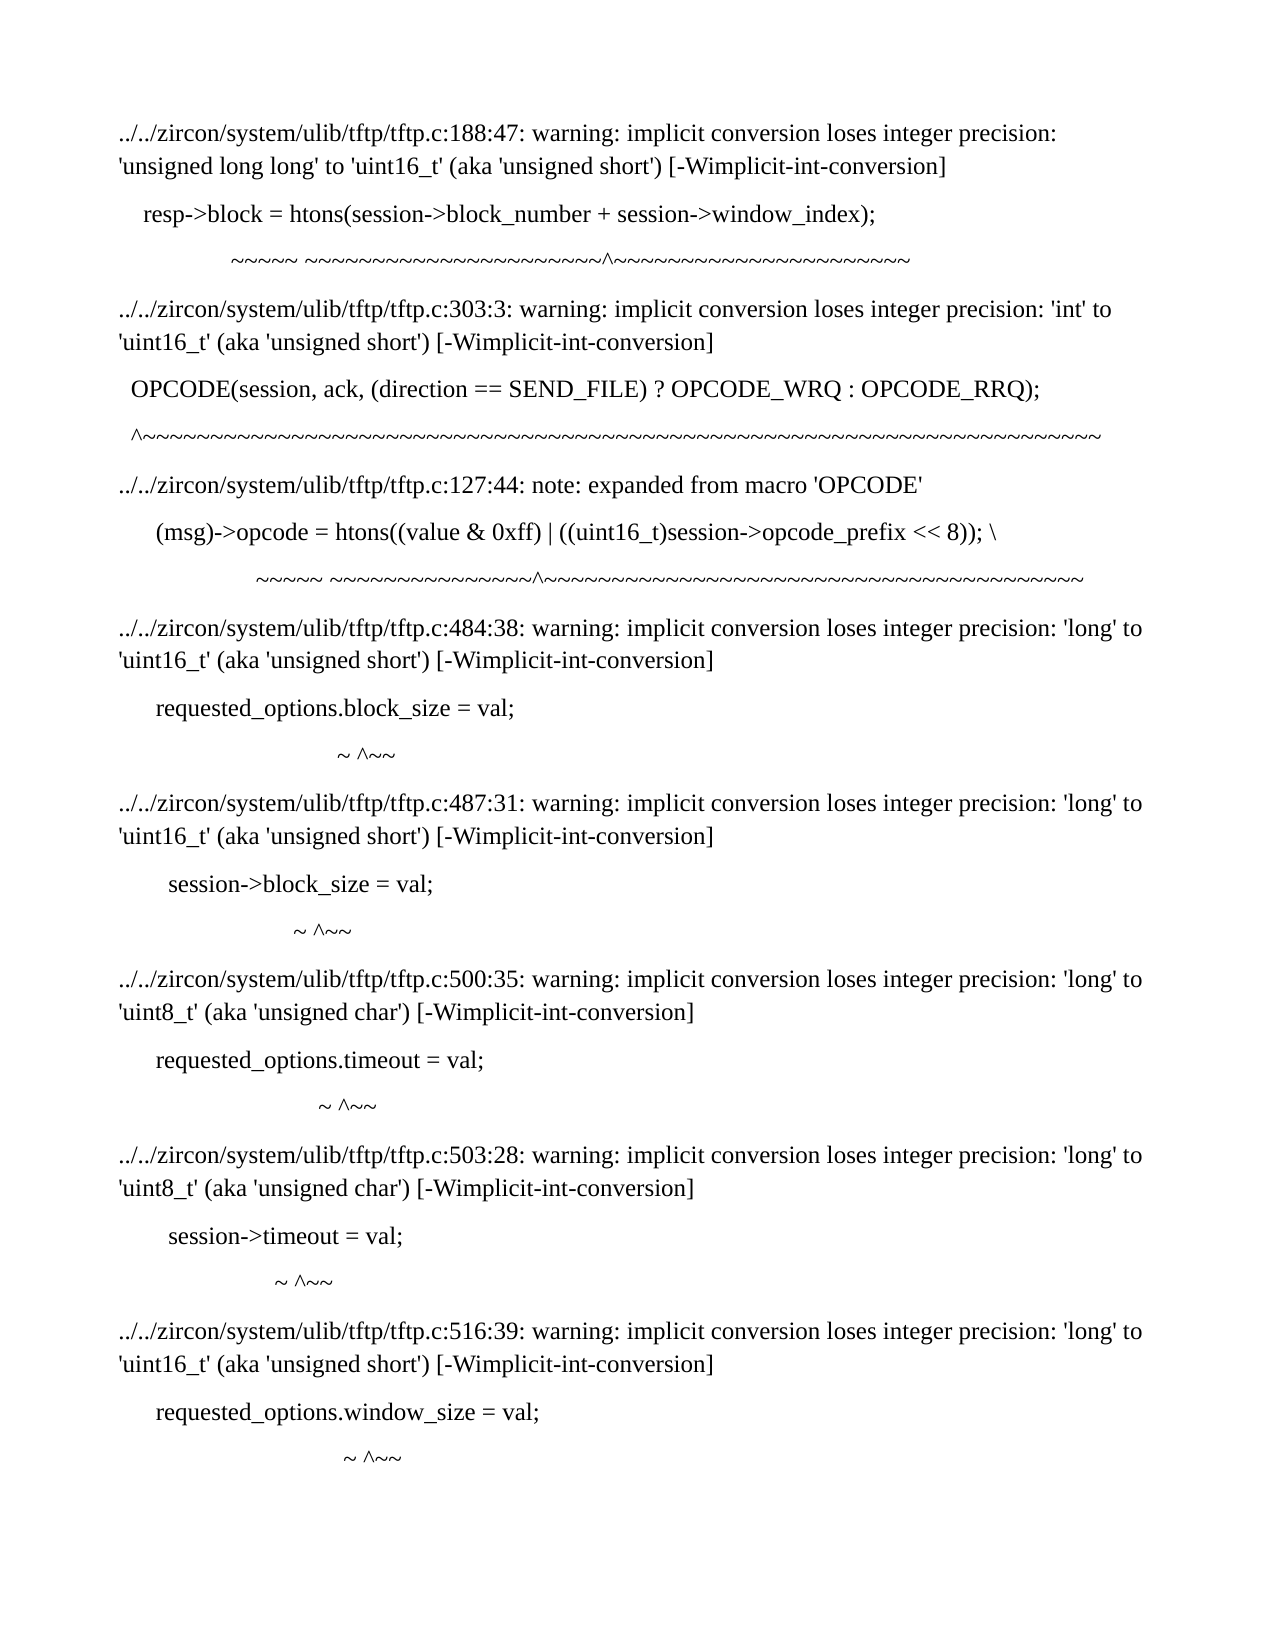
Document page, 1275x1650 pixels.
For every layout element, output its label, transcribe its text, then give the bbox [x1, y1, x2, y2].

text ../../zircon/system/ulib/tftp/tftp.c:188:47: warning: implicit conversion loses integer precision: 'unsigned long long' to 'uint16_t' (aka 'unsigned short') [-Wimplicit-int-conversion] [118, 118, 1157, 180]
text ../../zircon/system/ulib/tftp/tftp.c:500:35: warning: implicit conversion loses integer precision: 'long' to 'uint8_t' (aka 'unsigned char') [-Wimplicit-int-conversion] [118, 964, 1157, 1026]
text ../../zircon/system/ulib/tftp/tftp.c:487:31: warning: implicit conversion loses integer precision: 'long' to 'uint16_t' (aka 'unsigned short') [-Wimplicit-int-conversion] [118, 788, 1157, 850]
text ~~~~~ ~~~~~~~~~~~~~~~^~~~~~~~~~~~~~~~~~~~~~~~~~~~~~~~~~~~~~~~~ [118, 565, 1157, 594]
text ~ ^~~ [118, 1268, 1157, 1297]
text ~ ^~~ [118, 741, 1157, 769]
text ../../zircon/system/ulib/tftp/tftp.c:516:39: warning: implicit conversion loses integer precision: 'long' to 'uint16_t' (aka 'unsigned short') [-Wimplicit-int-conversion] [118, 1316, 1157, 1378]
text ~~~~~ ~~~~~~~~~~~~~~~~~~~~~~^~~~~~~~~~~~~~~~~~~~~~~ [118, 246, 1157, 275]
text ../../zircon/system/ulib/tftp/tftp.c:303:3: warning: implicit conversion loses integer precision: 'int' to 'uint16_t' (aka 'unsigned short') [-Wimplicit-int-conversion] [118, 294, 1157, 356]
text ^~~~~~~~~~~~~~~~~~~~~~~~~~~~~~~~~~~~~~~~~~~~~~~~~~~~~~~~~~~~~~~~~~~~~~~~ [118, 422, 1157, 451]
text OPCODE(session, ack, (direction == SEND_FILE) ? OPCODE_WRQ : OPCODE_RRQ); [118, 374, 1157, 403]
text ../../zircon/system/ulib/tftp/tftp.c:127:44: note: expanded from macro 'OPCODE' [118, 470, 1157, 498]
text requested_options.timeout = val; [118, 1045, 1157, 1074]
text ../../zircon/system/ulib/tftp/tftp.c:484:38: warning: implicit conversion loses integer precision: 'long' to 'uint16_t' (aka 'unsigned short') [-Wimplicit-int-conversion] [118, 613, 1157, 674]
text ~ ^~~ [118, 1092, 1157, 1121]
text ~ ^~~ [118, 1444, 1157, 1473]
text ~ ^~~ [118, 917, 1157, 945]
text session->timeout = val; [118, 1221, 1157, 1249]
text requested_options.window_size = val; [118, 1397, 1157, 1425]
text (msg)->opcode = htons((value & 0xff) | ((uint16_t)session->opcode_prefix << 8)); \ [118, 517, 1157, 546]
text resp->block = htons(session->block_number + session->window_index); [118, 199, 1157, 227]
text session->block_size = val; [118, 869, 1157, 898]
text ../../zircon/system/ulib/tftp/tftp.c:503:28: warning: implicit conversion loses integer precision: 'long' to 'uint8_t' (aka 'unsigned char') [-Wimplicit-int-conversion] [118, 1140, 1157, 1202]
text requested_options.block_size = val; [118, 693, 1157, 722]
